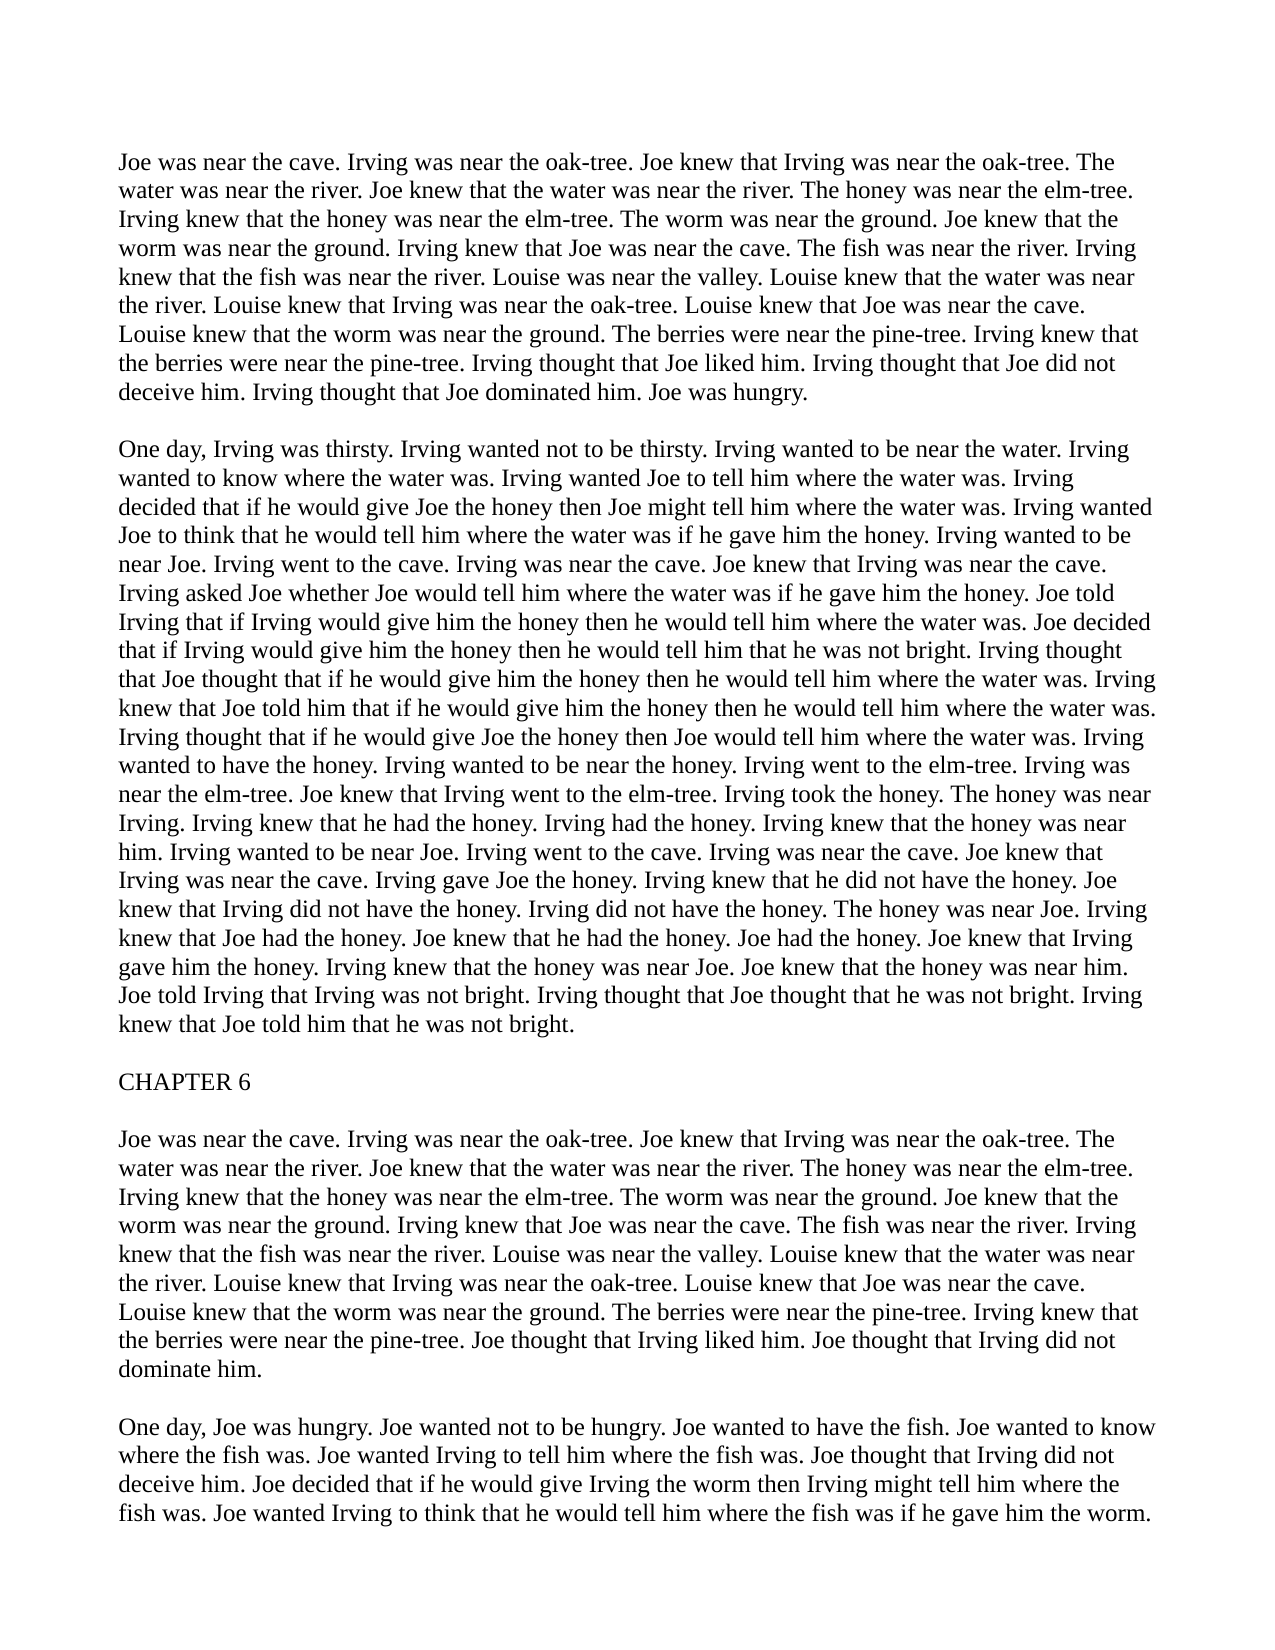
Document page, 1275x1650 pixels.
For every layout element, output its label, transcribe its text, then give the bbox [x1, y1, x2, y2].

text One day, Joe was hungry. Joe wanted not to be hungry. Joe wanted to have the fish. Joe wanted to know where the fish was. Joe wanted Irving to tell him where the fish was. Joe thought that Irving did not deceive him. Joe decided that if he would give Irving the worm then Irving might tell him where the fish was. Joe wanted Irving to think that he would tell him where the fish was if he gave him the worm. [118, 1412, 1157, 1527]
text CHAPTER 6 [118, 1067, 1157, 1096]
text Joe was near the cave. Irving was near the oak-tree. Joe knew that Irving was near the oak-tree. The water was near the river. Joe knew that the water was near the river. The honey was near the elm-tree. Irving knew that the honey was near the elm-tree. The worm was near the ground. Joe knew that the worm was near the ground. Irving knew that Joe was near the cave. The fish was near the river. Irving knew that the fish was near the river. Louise was near the valley. Louise knew that the water was near the river. Louise knew that Irving was near the oak-tree. Louise knew that Joe was near the cave. Louise knew that the worm was near the ground. The berries were near the pine-tree. Irving knew that the berries were near the pine-tree. Irving thought that Joe liked him. Irving thought that Joe did not deceive him. Irving thought that Joe dominated him. Joe was hungry. [118, 147, 1157, 406]
text Joe was near the cave. Irving was near the oak-tree. Joe knew that Irving was near the oak-tree. The water was near the river. Joe knew that the water was near the river. The honey was near the elm-tree. Irving knew that the honey was near the elm-tree. The worm was near the ground. Joe knew that the worm was near the ground. Irving knew that Joe was near the cave. The fish was near the river. Irving knew that the fish was near the river. Louise was near the valley. Louise knew that the water was near the river. Louise knew that Irving was near the oak-tree. Louise knew that Joe was near the cave. Louise knew that the worm was near the ground. The berries were near the pine-tree. Irving knew that the berries were near the pine-tree. Joe thought that Irving liked him. Joe thought that Irving did not dominate him. [118, 1124, 1157, 1383]
text One day, Irving was thirsty. Irving wanted not to be thirsty. Irving wanted to be near the water. Irving wanted to know where the water was. Irving wanted Joe to tell him where the water was. Irving decided that if he would give Joe the honey then Joe might tell him where the water was. Irving wanted Joe to think that he would tell him where the water was if he gave him the honey. Irving wanted to be near Joe. Irving went to the cave. Irving was near the cave. Joe knew that Irving was near the cave. Irving asked Joe whether Joe would tell him where the water was if he gave him the honey. Joe told Irving that if Irving would give him the honey then he would tell him where the water was. Joe decided that if Irving would give him the honey then he would tell him that he was not bright. Irving thought that Joe thought that if he would give him the honey then he would tell him where the water was. Irving knew that Joe told him that if he would give him the honey then he would tell him where the water was. Irving thought that if he would give Joe the honey then Joe would tell him where the water was. Irving wanted to have the honey. Irving wanted to be near the honey. Irving went to the elm-tree. Irving was near the elm-tree. Joe knew that Irving went to the elm-tree. Irving took the honey. The honey was near Irving. Irving knew that he had the honey. Irving had the honey. Irving knew that the honey was near him. Irving wanted to be near Joe. Irving went to the cave. Irving was near the cave. Joe knew that Irving was near the cave. Irving gave Joe the honey. Irving knew that he did not have the honey. Joe knew that Irving did not have the honey. Irving did not have the honey. The honey was near Joe. Irving knew that Joe had the honey. Joe knew that he had the honey. Joe had the honey. Joe knew that Irving gave him the honey. Irving knew that the honey was near Joe. Joe knew that the honey was near him. Joe told Irving that Irving was not bright. Irving thought that Joe thought that he was not bright. Irving knew that Joe told him that he was not bright. [118, 434, 1157, 1038]
